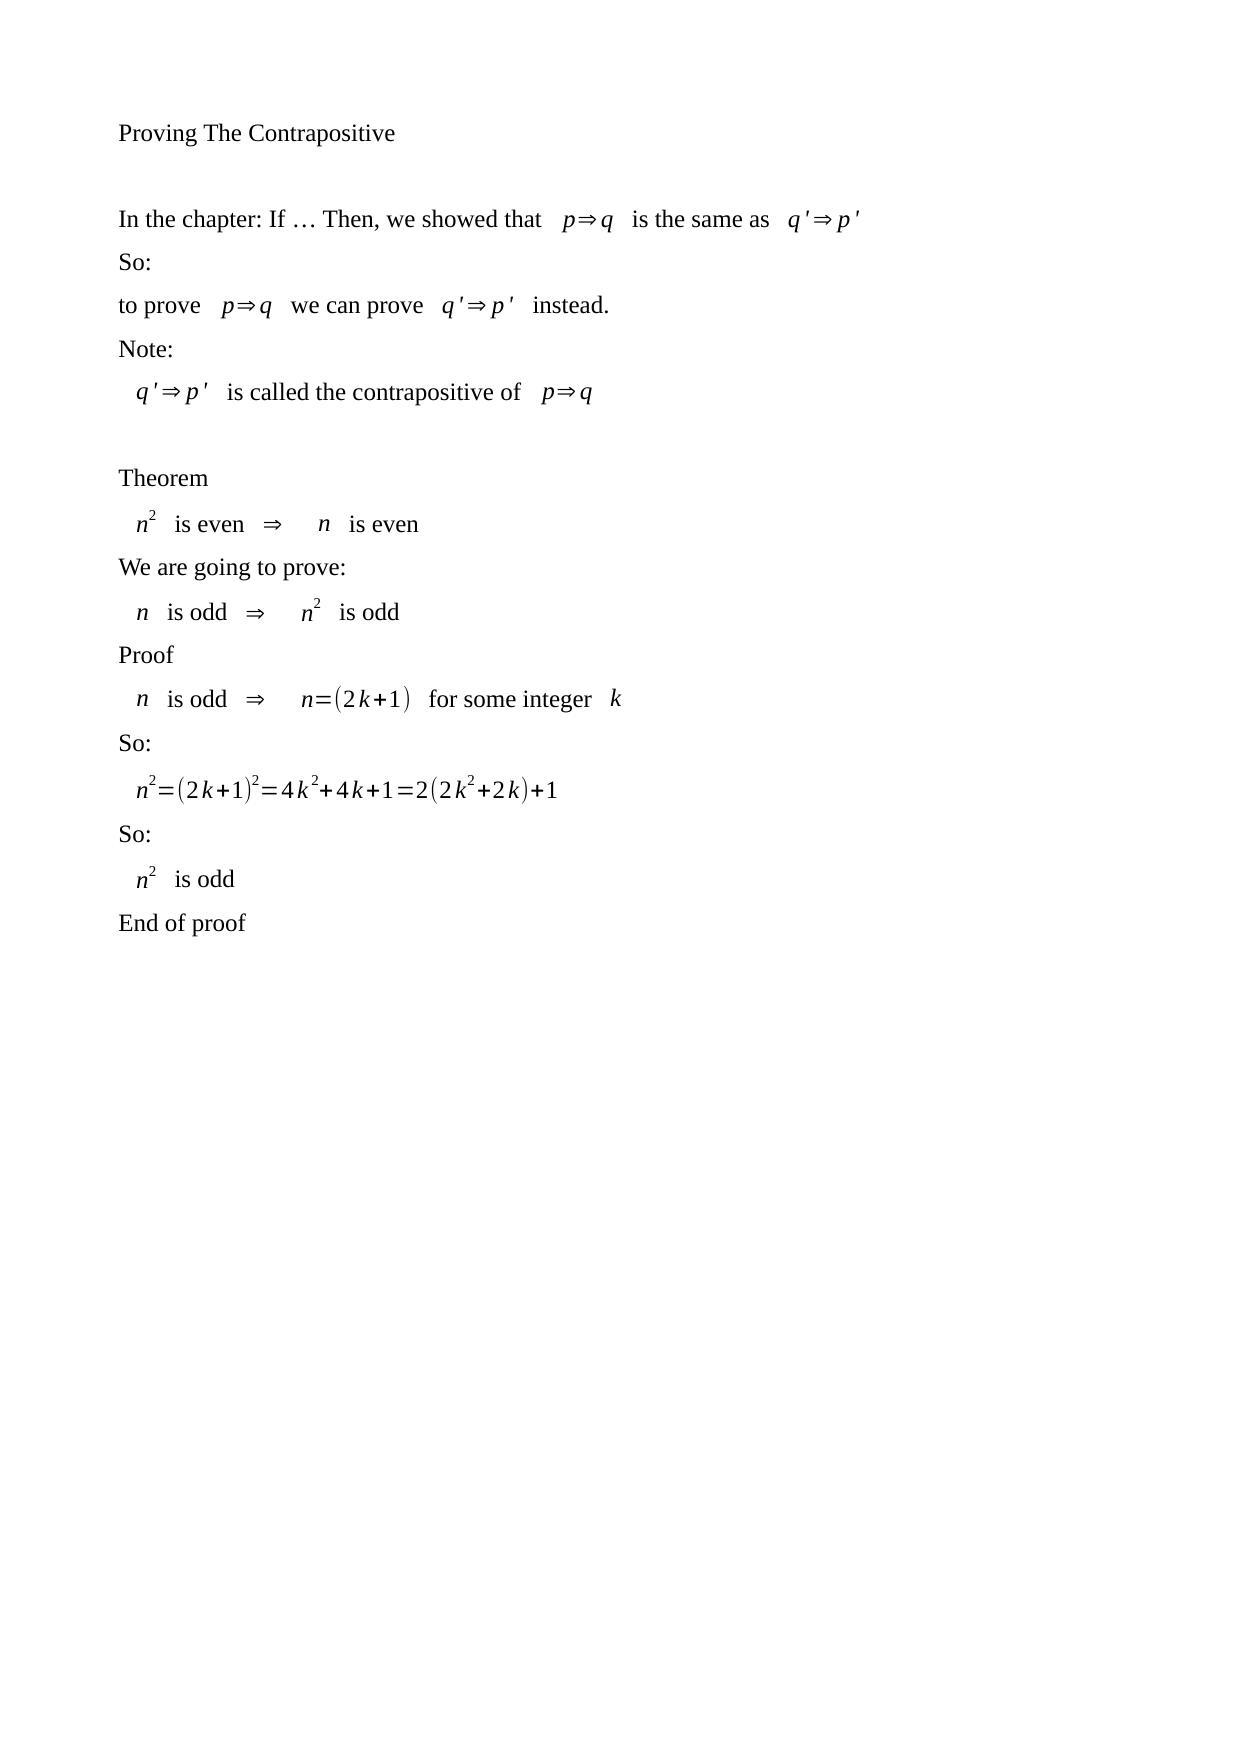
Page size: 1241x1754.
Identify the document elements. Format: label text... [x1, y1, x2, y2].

text Note: [118, 334, 1122, 362]
text is oddfor some integer [118, 684, 1122, 714]
text is called the contrapositive of [118, 377, 1122, 406]
text In the chapter: If … Then, we showed thatis the same as [118, 204, 1122, 233]
text So: [118, 247, 1122, 276]
text Proving The Contrapositive [118, 118, 1122, 147]
text So: [118, 728, 1122, 757]
text Theorem [118, 463, 1122, 492]
text So: [118, 819, 1122, 848]
text to provewe can proveinstead. [118, 291, 1122, 319]
text is oddis odd [118, 595, 1122, 626]
text is odd [118, 862, 1122, 893]
text is evenis even [118, 506, 1122, 537]
text Proof [118, 641, 1122, 669]
text End of proof [118, 908, 1122, 936]
text We are going to prove: [118, 552, 1122, 581]
